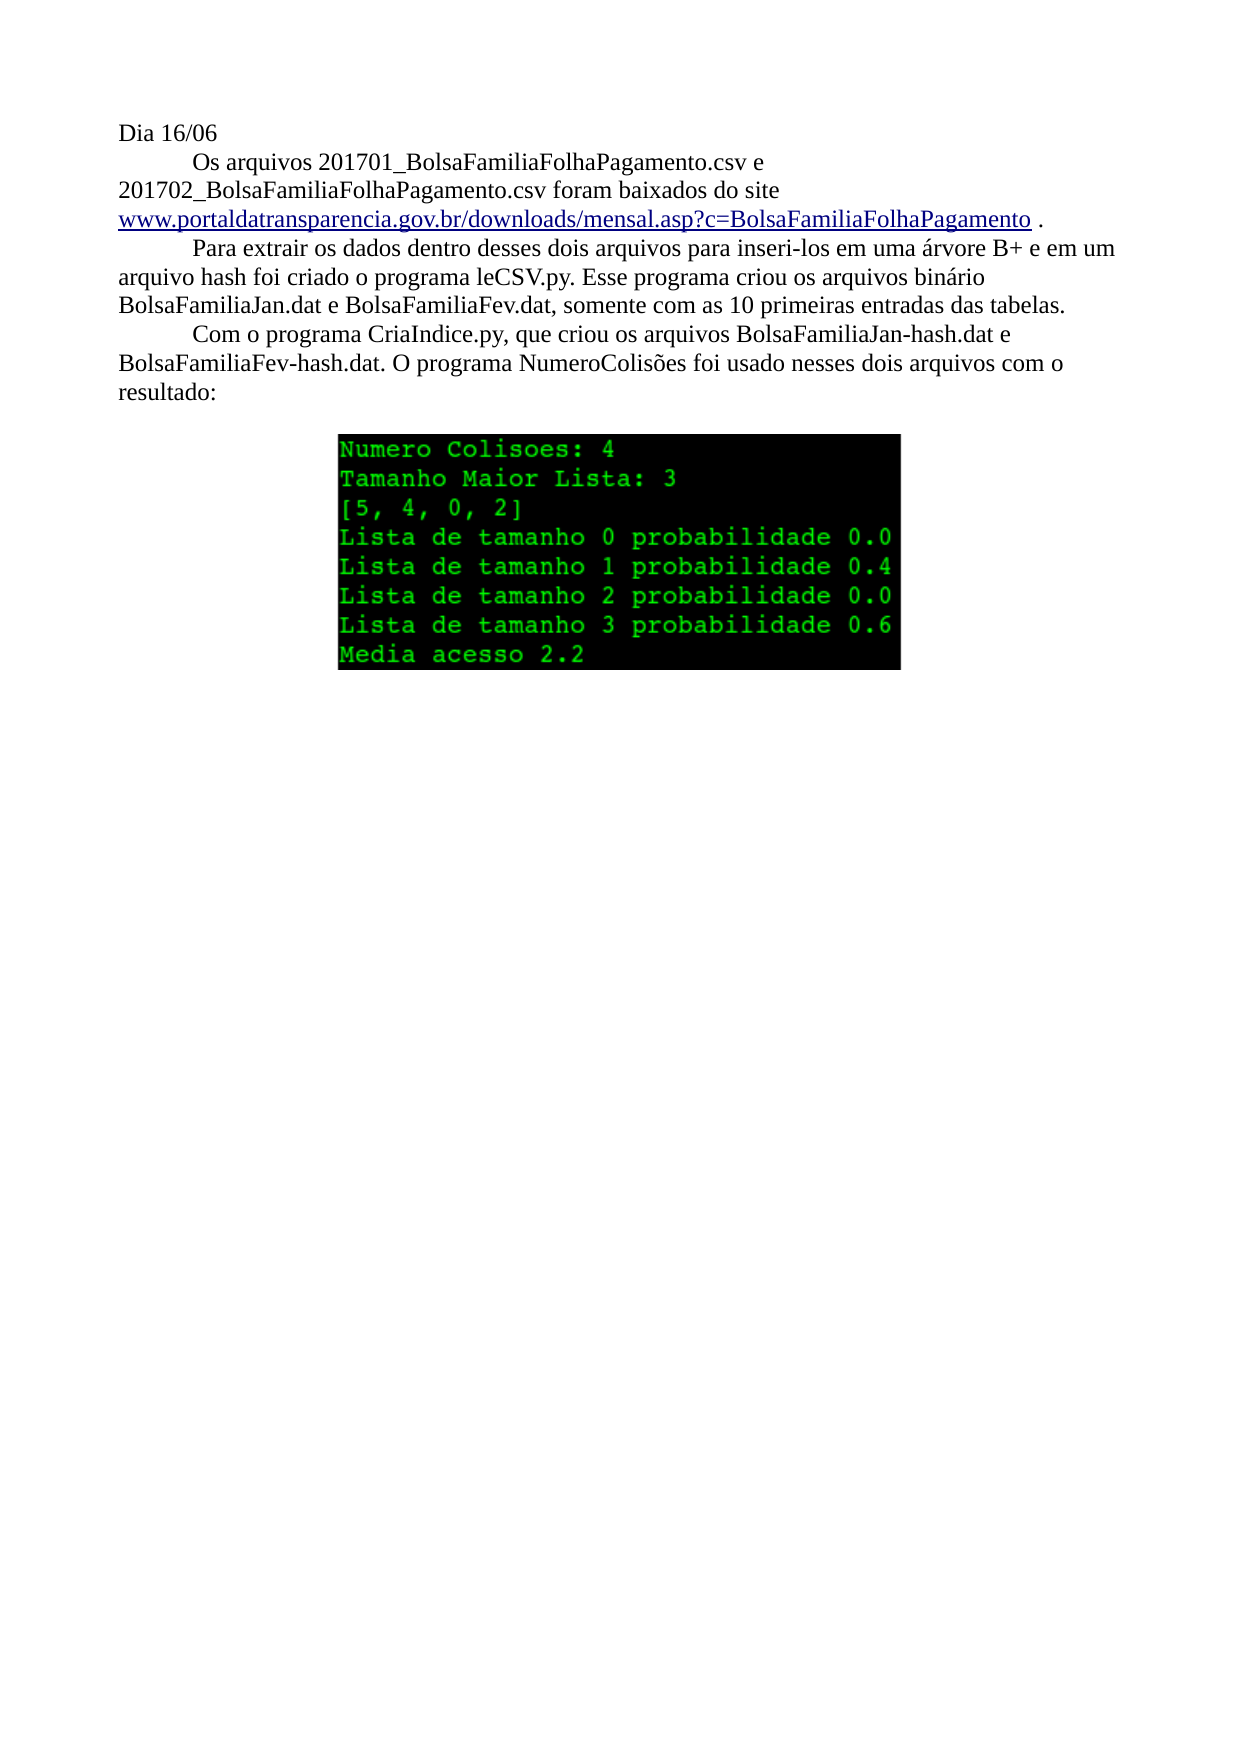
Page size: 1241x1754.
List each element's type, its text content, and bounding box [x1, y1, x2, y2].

picture [306, 434, 935, 670]
text Para extrair os dados dentro desses dois arquivos para inseri-los em uma árvore B+ e em um arquivo hash foi criado o programa leCSV.py. Esse programa criou os arquivos binário BolsaFamiliaJan.dat e BolsaFamiliaFev.dat, somente com as 10 primeiras entradas das tabelas. [118, 233, 1122, 319]
text Com o programa CriaIndice.py, que criou os arquivos BolsaFamiliaJan-hash.dat e BolsaFamiliaFev-hash.dat. O programa NumeroColisões foi usado nesses dois arquivos com o resultado: [118, 319, 1122, 406]
text Os arquivos 201701_BolsaFamiliaFolhaPagamento.csv e 201702_BolsaFamiliaFolhaPagamento.csv foram baixados do site www.portaldatransparencia.gov.br/downloads/mensal.asp?c=BolsaFamiliaFolhaPagamento . [118, 147, 1122, 233]
text Dia 16/06 [118, 118, 1122, 147]
